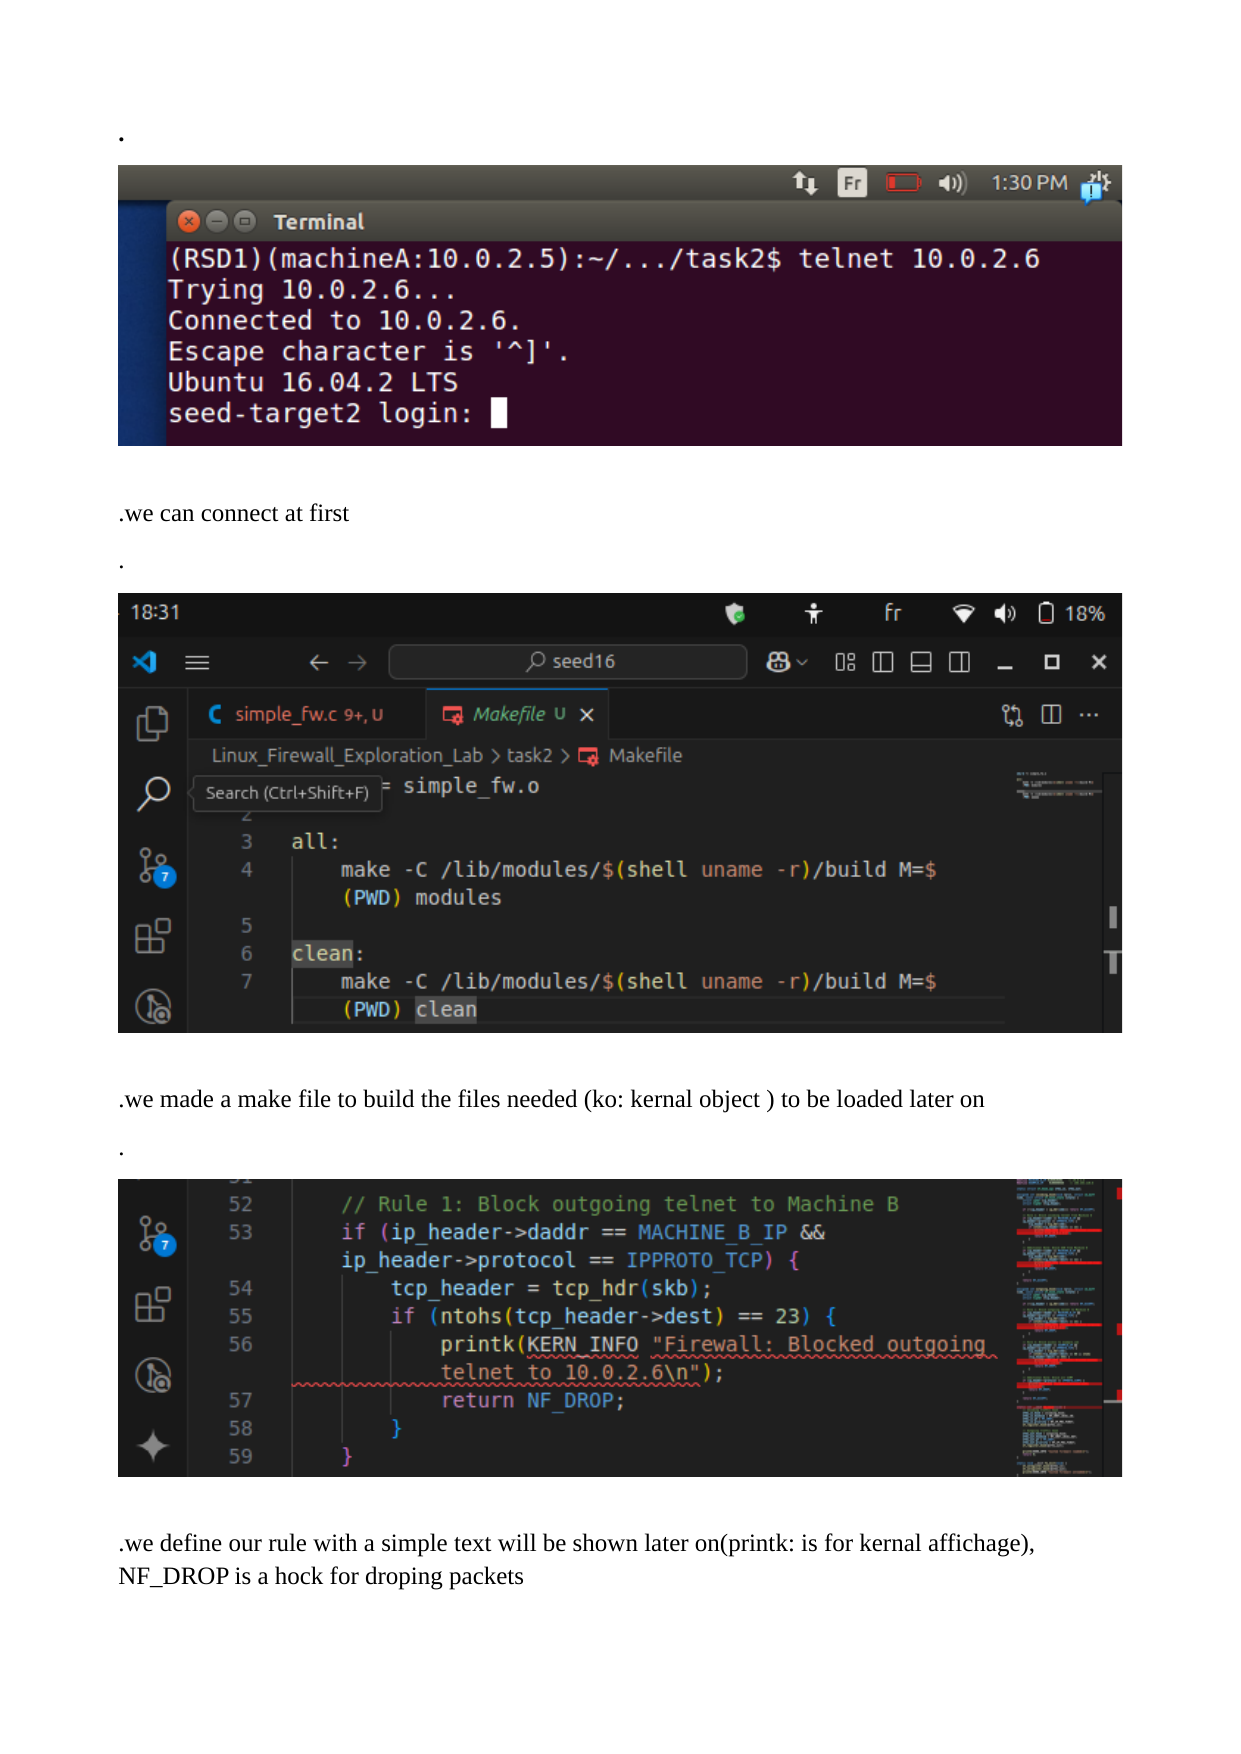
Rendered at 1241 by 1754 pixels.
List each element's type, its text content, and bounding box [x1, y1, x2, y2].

text .we can connect at first [118, 498, 1122, 527]
picture [118, 165, 1123, 446]
text .we define our rule with a simple text will be shown later on(printk: is for kernal affichage), NF_DROP is a hock for droping packets [118, 1528, 1122, 1590]
text . [118, 1132, 1122, 1161]
text . [118, 118, 1122, 147]
text .we made a make file to build the files needed (ko: kernal object ) to be loaded later on [118, 1084, 1122, 1113]
picture [118, 593, 1123, 1033]
text . [118, 546, 1122, 574]
picture [118, 1179, 1123, 1477]
